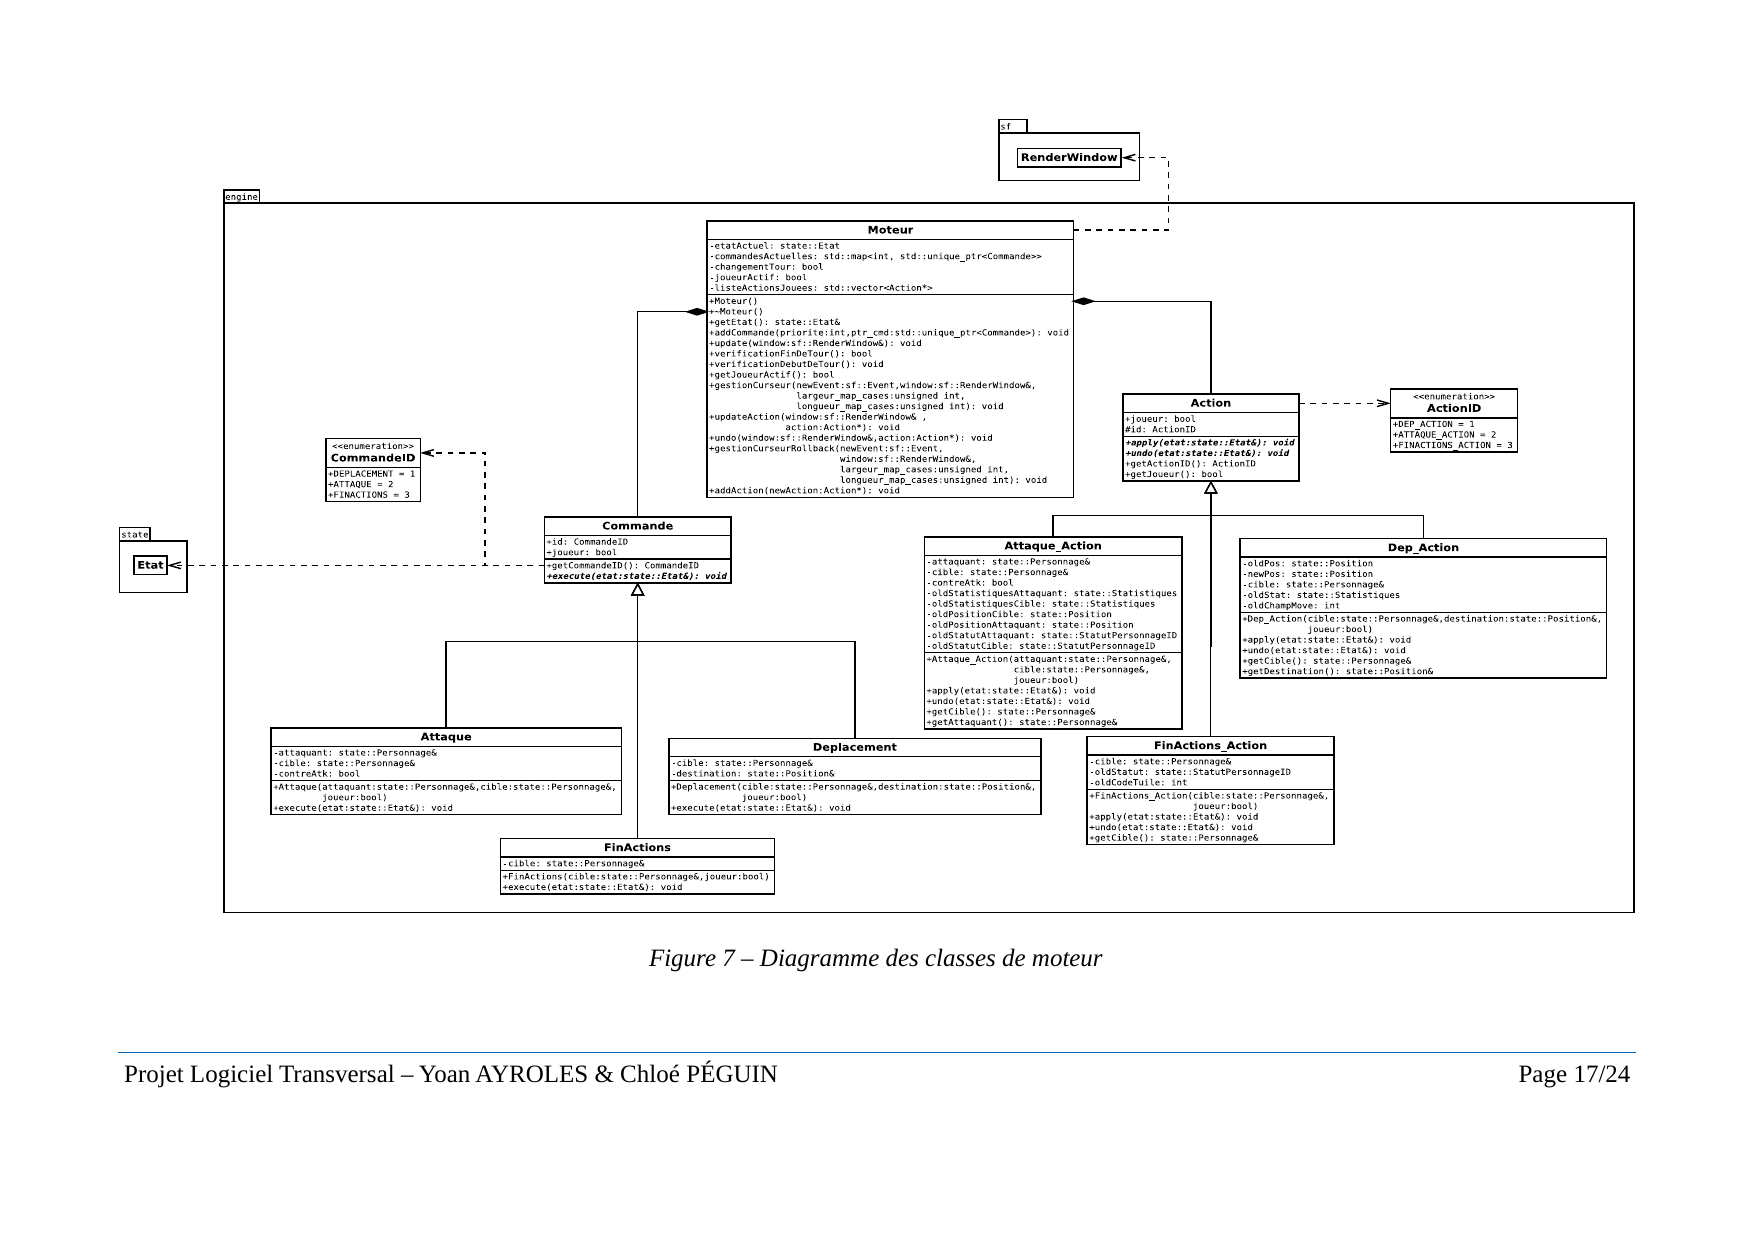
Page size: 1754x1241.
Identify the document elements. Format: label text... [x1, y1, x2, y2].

text Figure 7 – Diagramme des classes de moteur [118, 943, 1636, 971]
